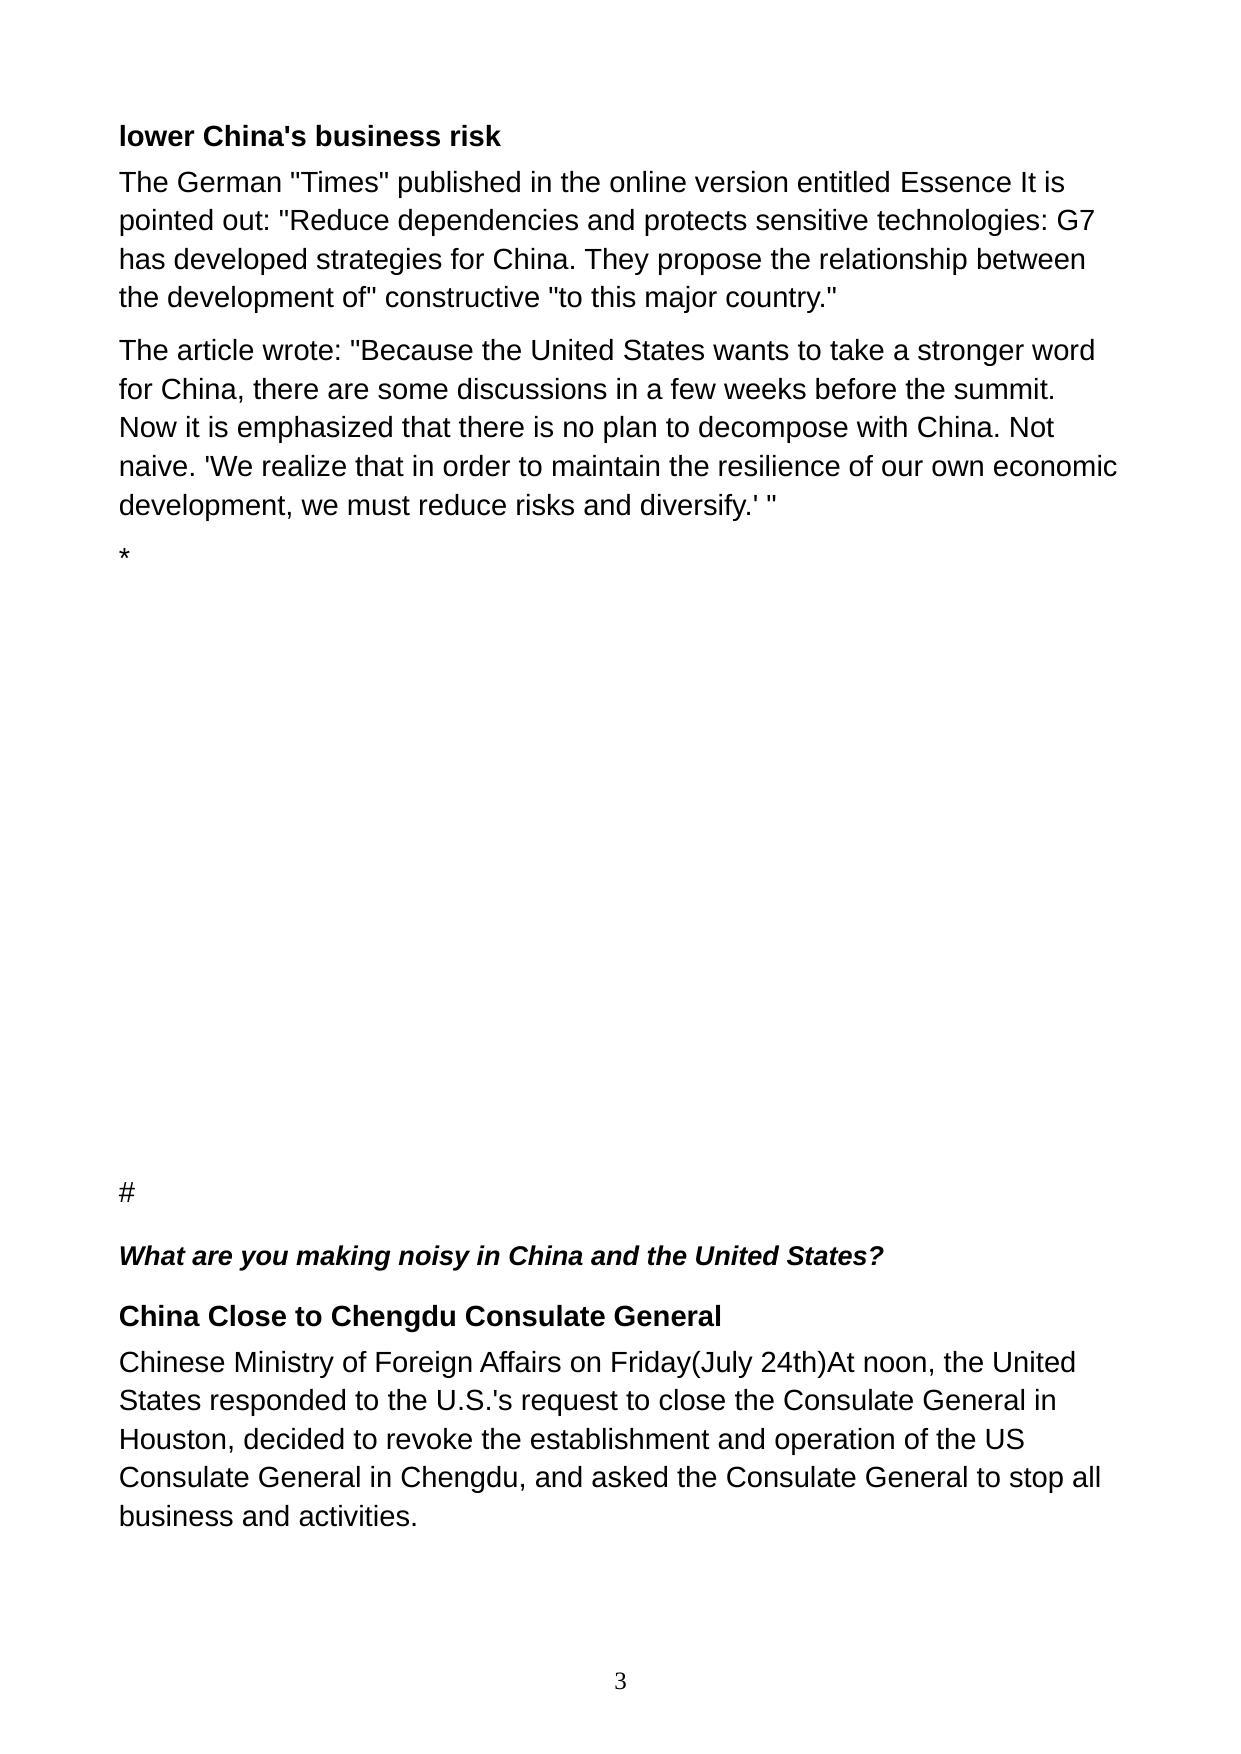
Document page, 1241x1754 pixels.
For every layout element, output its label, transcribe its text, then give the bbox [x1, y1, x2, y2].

text Chinese Ministry of Foreign Affairs on Friday(July 24th)At noon, the United States responded to the U.S.'s request to close the Consulate General in Houston, decided to revoke the establishment and operation of the US Consulate General in Chengdu, and asked the Consulate General to stop all business and activities. [118, 1345, 1122, 1532]
text The German "Times" published in the online version entitled Essence It is pointed out: "Reduce dependencies and protects sensitive technologies: G7 has developed strategies for China. They propose the relationship between the development of" constructive "to this major country." [118, 164, 1122, 314]
text * # [118, 541, 1122, 1208]
text The article wrote: "Because the United States wants to take a stronger word for China, there are some discussions in a few weeks before the summit. Now it is emphasized that there is no plan to decompose with China. Not naive. 'We realize that in order to maintain the resilience of our own economic development, we must reduce risks and diversify.' " [118, 333, 1122, 521]
subtitle China Close to Chengdu Consulate General [118, 1299, 1122, 1332]
subtitle lower China's business risk [118, 118, 1122, 152]
subtitle What are you making noisy in China and the United States? [118, 1240, 1122, 1272]
